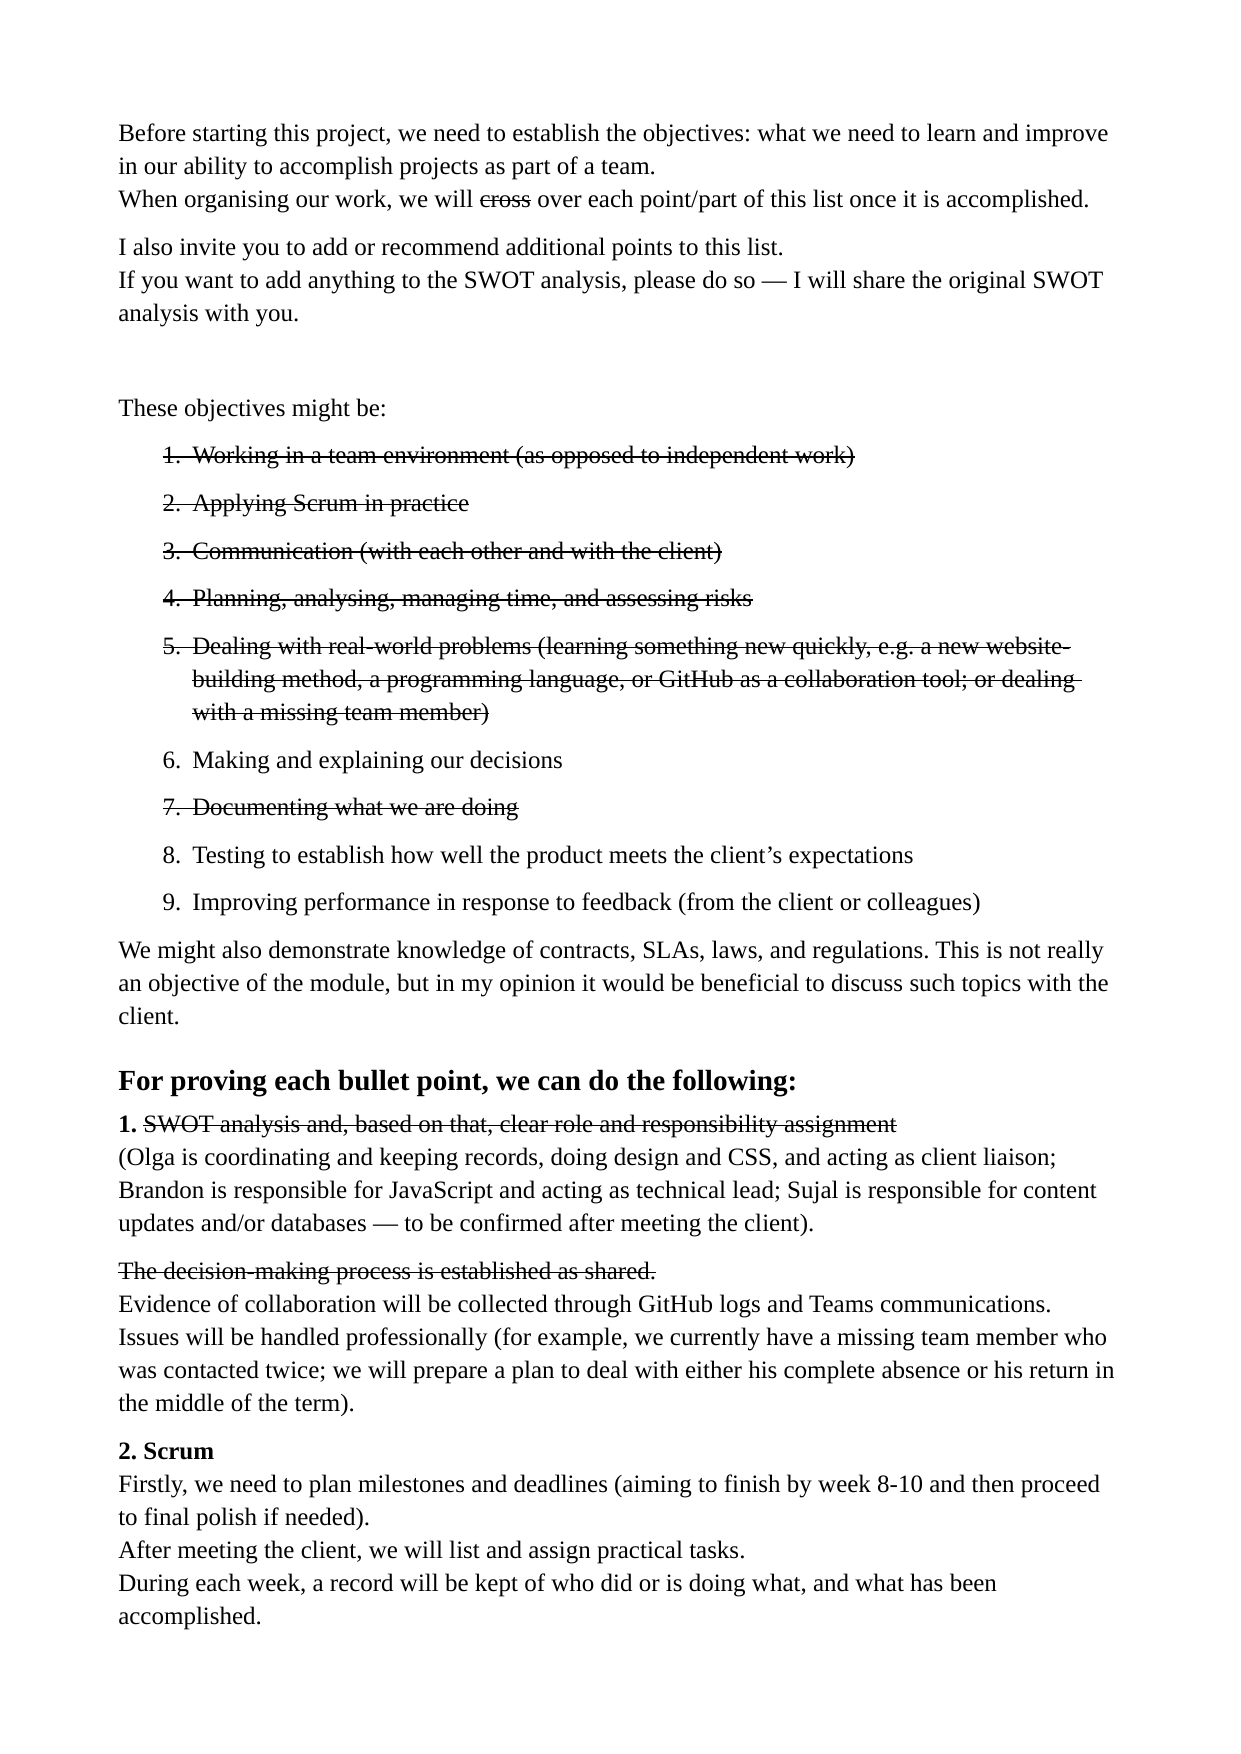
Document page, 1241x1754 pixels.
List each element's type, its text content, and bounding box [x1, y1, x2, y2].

list Applying Scrum in practice [162, 488, 1122, 517]
list Planning, analysing, managing time, and assessing risks [162, 583, 1122, 612]
list Dealing with real-world problems (learning something new quickly, e.g. a new website-building method, a programming language, or GitHub as a collaboration tool; or dealing with a missing team member) [162, 631, 1122, 726]
list Testing to establish how well the product meets the client’s expectations [162, 840, 1122, 869]
list Making and explaining our decisions [162, 745, 1122, 773]
list Working in a team environment (as opposed to independent work) [162, 441, 1122, 469]
list Documenting what we are doing [162, 792, 1122, 821]
subtitle For proving each bullet point, we can do the following: [118, 1063, 1122, 1097]
list Improving performance in response to feedback (from the client or colleagues) [162, 887, 1122, 916]
text 1. SWOT analysis and, based on that, clear role and responsibility assignment (Olga is coordinating and keeping records, doing design and CSS, and acting as client liaison; Brandon is responsible for JavaScript and acting as technical lead; Sujal is responsible for content updates and/or databases — to be confirmed after meeting the client). [118, 1109, 1122, 1237]
text I also invite you to add or recommend additional points to this list. If you want to add anything to the SWOT analysis, please do so — I will share the original SWOT analysis with you. [118, 232, 1122, 327]
text The decision-making process is established as shared. Evidence of collaboration will be collected through GitHub logs and Teams communications. Issues will be handled professionally (for example, we currently have a missing team member who was contacted twice; we will prepare a plan to deal with either his complete absence or his return in the middle of the term). [118, 1256, 1122, 1417]
text 2. Scrum Firstly, we need to plan milestones and deadlines (aiming to finish by week 8-10 and then proceed to final polish if needed). After meeting the client, we will list and assign practical tasks. During each week, a record will be kept of who did or is doing what, and what has been accomplished. [118, 1436, 1122, 1629]
list Communication (with each other and with the client) [162, 536, 1122, 564]
text Before starting this project, we need to establish the objectives: what we need to learn and improve in our ability to accomplish projects as part of a team. When organising our work, we will cross over each point/part of this list once it is accomplished. [118, 118, 1122, 213]
text These objectives might be: [118, 393, 1122, 422]
text We might also demonstrate knowledge of contracts, SLAs, laws, and regulations. This is not really an objective of the module, but in my opinion it would be beneficial to discuss such topics with the client. [118, 935, 1122, 1030]
